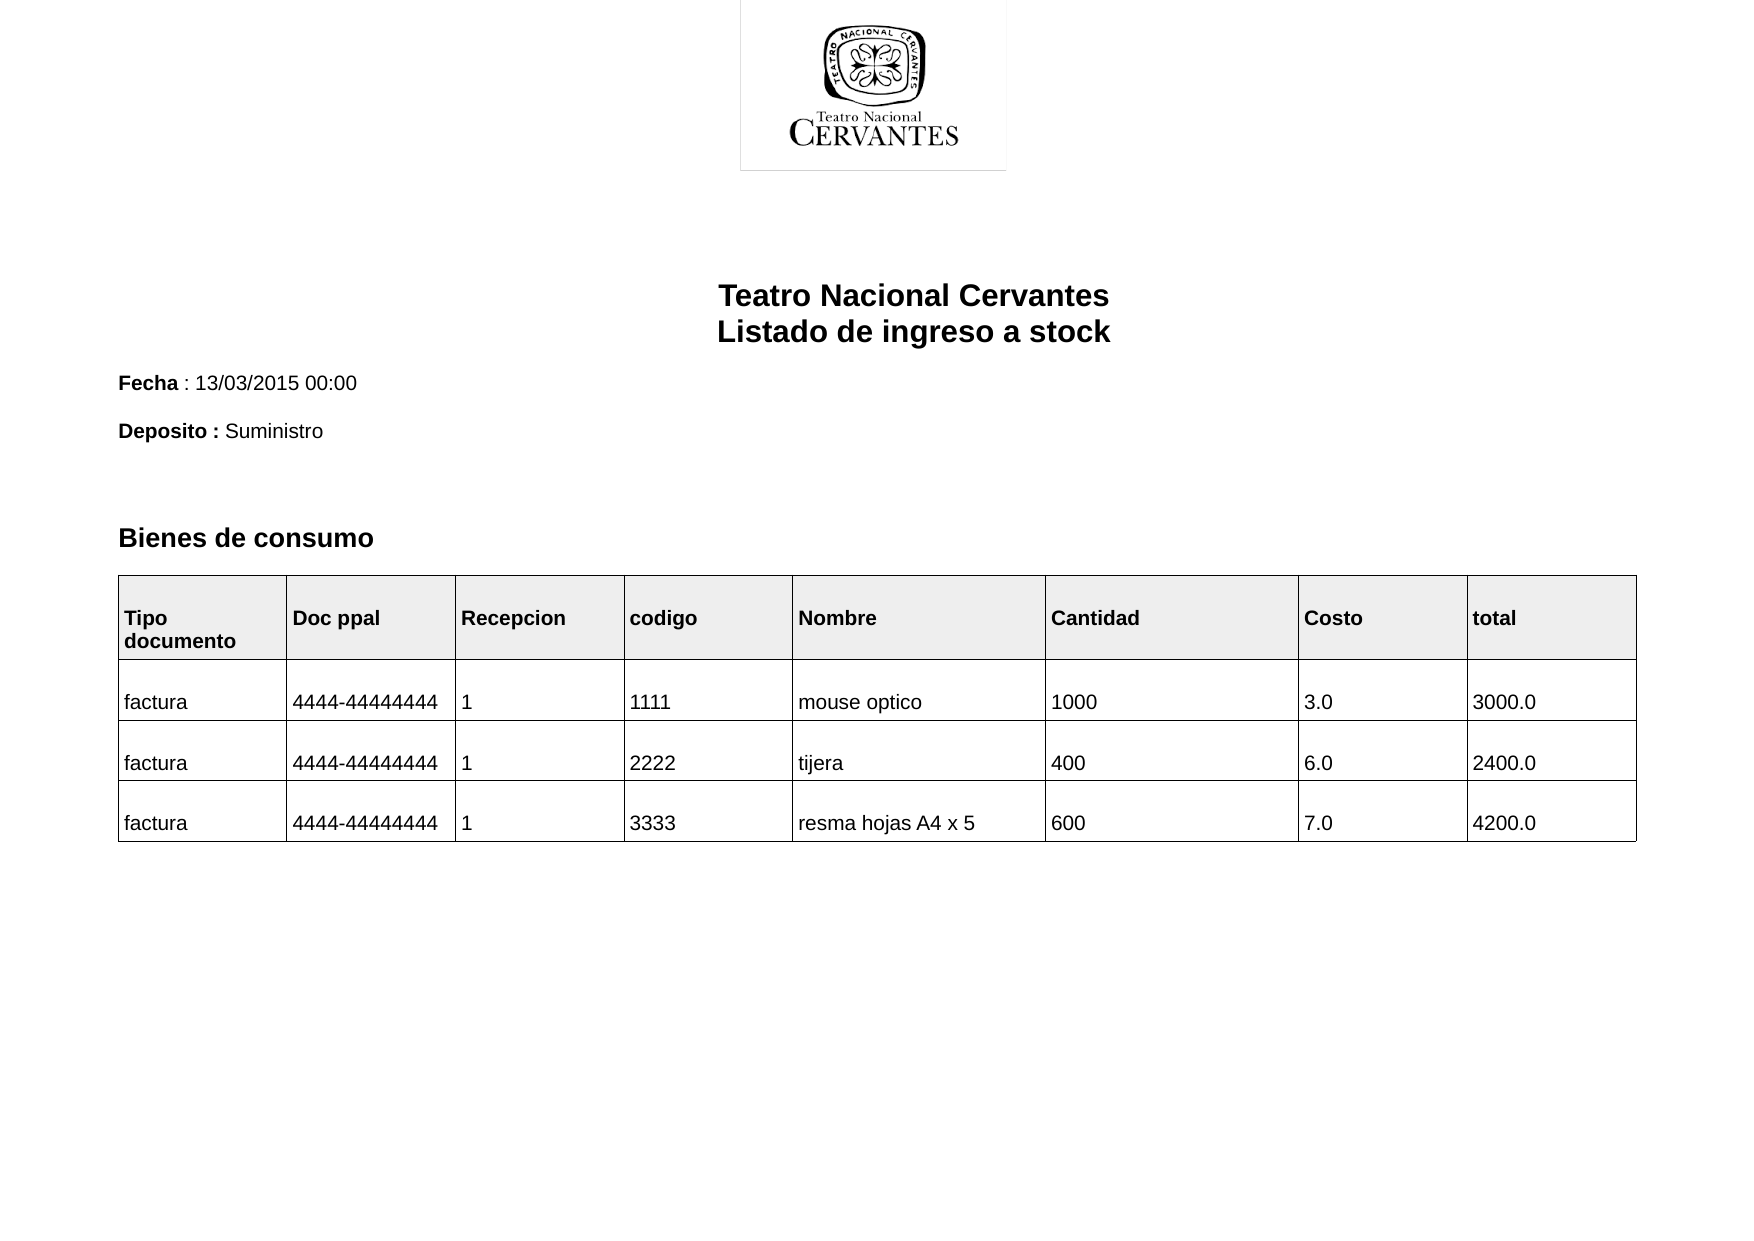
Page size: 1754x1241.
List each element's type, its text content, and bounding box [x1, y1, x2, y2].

table_cell 600 [1046, 781, 1298, 841]
table_cell 2222 [625, 721, 792, 780]
table_header codigo [625, 576, 792, 659]
table_header Cantidad [1046, 576, 1298, 659]
table_cell 1 [456, 781, 624, 841]
table_cell 4444-44444444 [287, 721, 455, 780]
table_cell 1 [456, 660, 624, 719]
table_header Recepcion [456, 576, 624, 659]
table_cell factura [119, 781, 286, 841]
text Bienes de consumo [118, 522, 1636, 553]
table_header Doc ppal [287, 576, 455, 659]
table_cell 1000 [1046, 660, 1298, 719]
table_cell 1111 [625, 660, 792, 719]
table_cell resma hojas A4 x 5 [793, 781, 1045, 841]
text Deposito : Suministro [118, 419, 1636, 443]
table_cell 400 [1046, 721, 1298, 780]
table_cell mouse optico [793, 660, 1045, 719]
table_cell factura [119, 660, 286, 719]
table_cell 7.0 [1299, 781, 1467, 841]
table_cell 3.0 [1299, 660, 1467, 719]
text Fecha : 13/03/2015 00:00 [118, 371, 1636, 395]
table_cell tijera [793, 721, 1045, 780]
table_cell factura [119, 721, 286, 780]
table_header Tipo documento [119, 576, 286, 659]
table_cell 4200.0 [1468, 781, 1636, 841]
text Listado de ingreso a stock [118, 313, 1636, 349]
table_cell 3333 [625, 781, 792, 841]
table_header Nombre [793, 576, 1045, 659]
table_cell 3000.0 [1468, 660, 1636, 719]
table_header total [1468, 576, 1636, 659]
table_cell 4444-44444444 [287, 660, 455, 719]
table_cell 6.0 [1299, 721, 1467, 780]
table_cell 2400.0 [1468, 721, 1636, 780]
text Teatro Nacional Cervantes [118, 277, 1636, 313]
table_cell 4444-44444444 [287, 781, 455, 841]
table_cell 1 [456, 721, 624, 780]
table_header Costo [1299, 576, 1467, 659]
picture [740, 0, 1007, 171]
